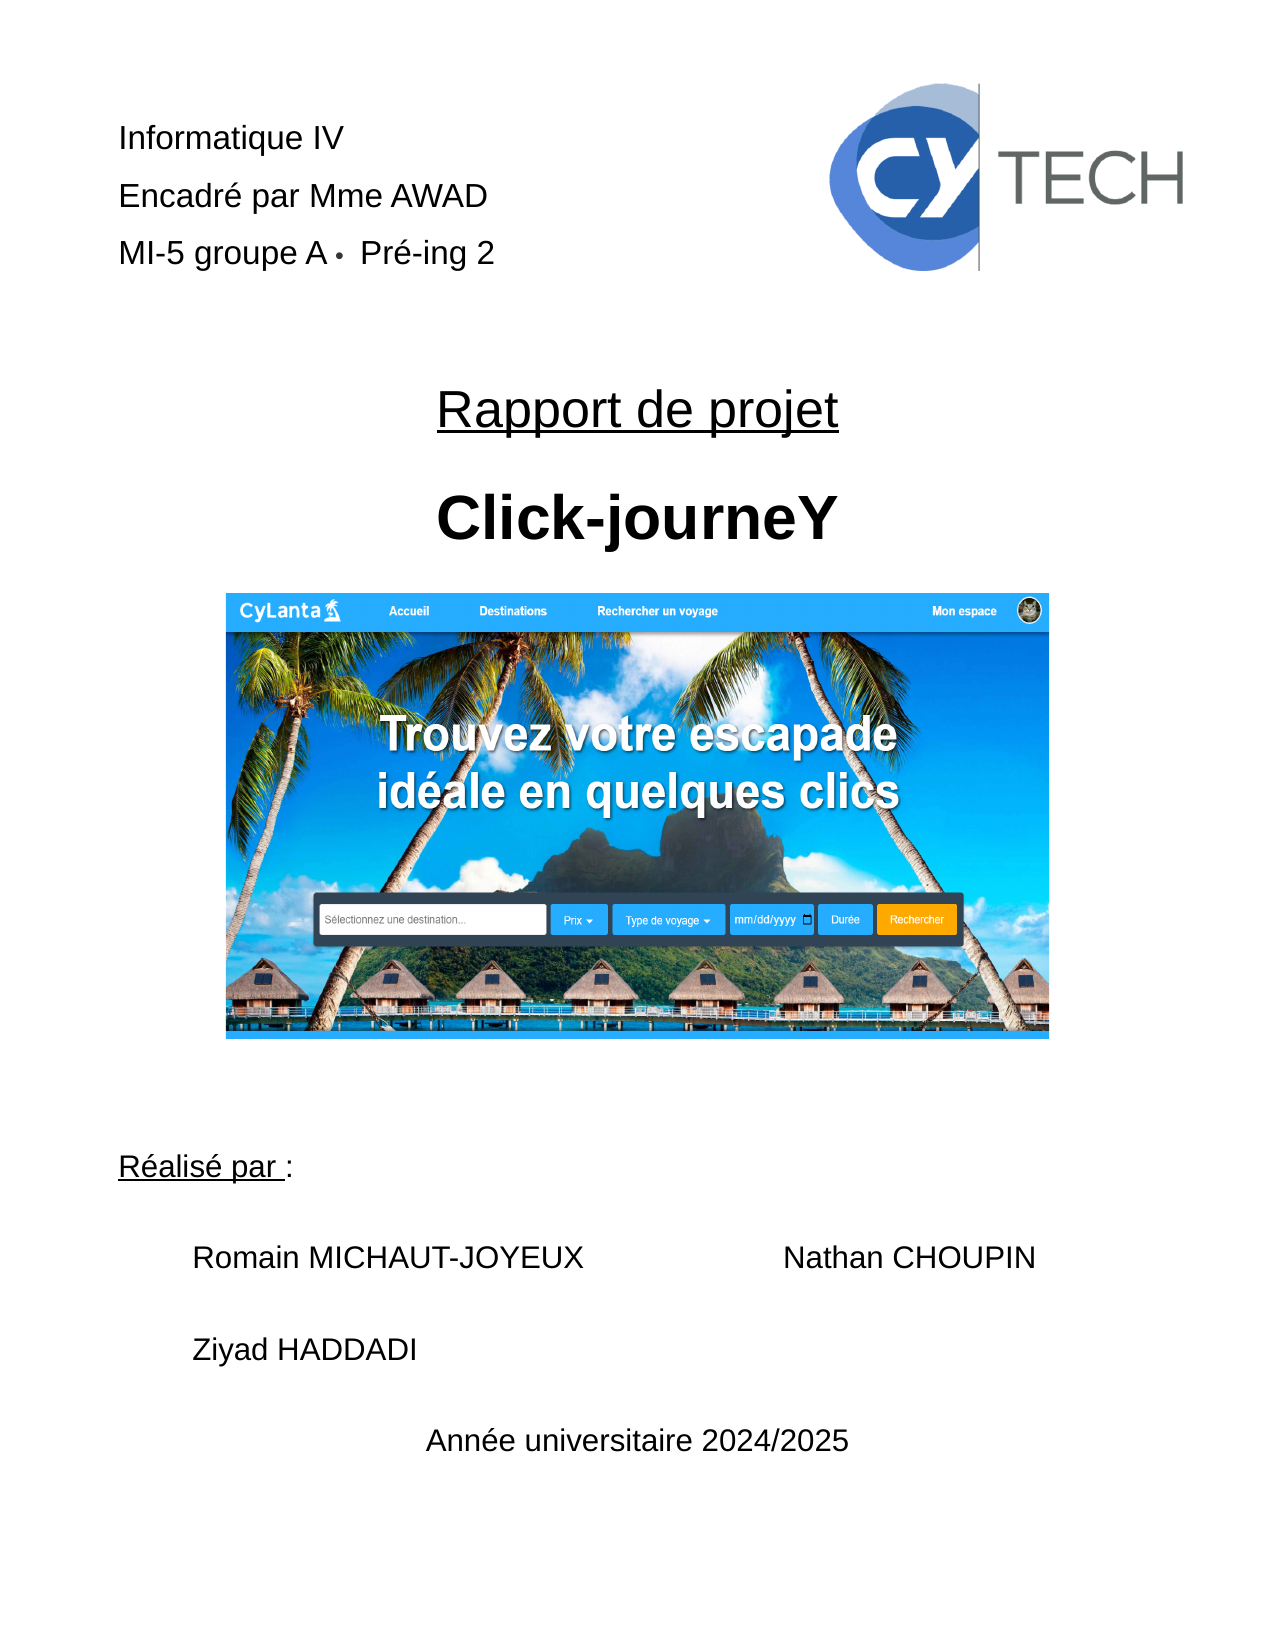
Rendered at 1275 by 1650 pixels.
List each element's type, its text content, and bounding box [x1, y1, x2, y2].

text Click-journeY [118, 481, 1157, 552]
text Romain MICHAUT-JOYEUX Nathan CHOUPIN [118, 1239, 1157, 1275]
text MI-5 groupe A • Pré-ing 2 [118, 233, 1157, 272]
text Ziyad HADDADI [118, 1331, 1157, 1367]
text Année universitaire 2024/2025 [118, 1422, 1157, 1458]
subtitle Rapport de projet [118, 378, 1157, 438]
picture [823, 80, 1183, 271]
text Réalisé par : [118, 1148, 1157, 1184]
text Informatique IV [118, 118, 823, 157]
text Encadré par Mme AWAD [118, 176, 823, 214]
picture [225, 593, 1050, 1039]
